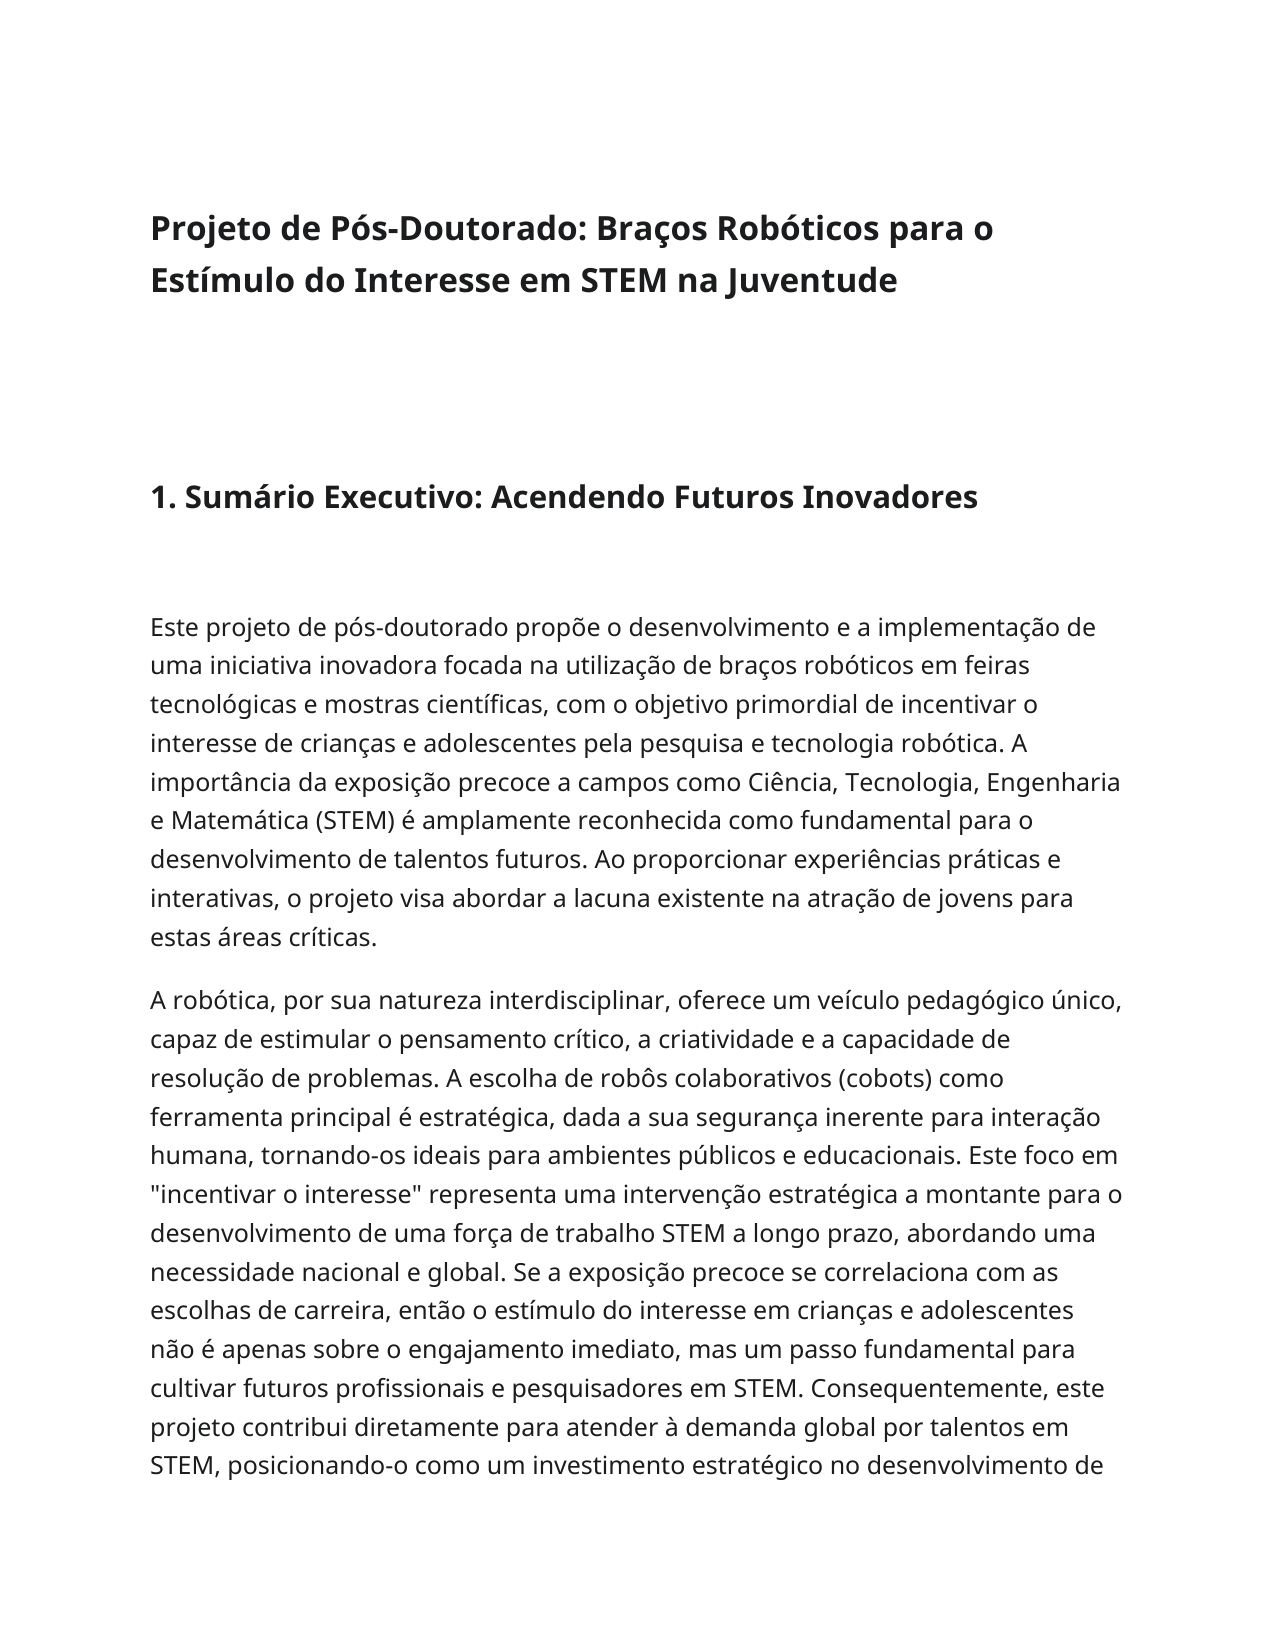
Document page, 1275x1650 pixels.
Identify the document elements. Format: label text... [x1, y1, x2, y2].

text Este projeto de pós-doutorado propõe o desenvolvimento e a implementação de uma iniciativa inovadora focada na utilização de braços robóticos em feiras tecnológicas e mostras científicas, com o objetivo primordial de incentivar o interesse de crianças e adolescentes pela pesquisa e tecnologia robótica. A importância da exposição precoce a campos como Ciência, Tecnologia, Engenharia e Matemática (STEM) é amplamente reconhecida como fundamental para o desenvolvimento de talentos futuros. Ao proporcionar experiências práticas e interativas, o projeto visa abordar a lacuna existente na atração de jovens para estas áreas críticas. [150, 609, 1125, 953]
subtitle Projeto de Pós-Doutorado: Braços Robóticos para o Estímulo do Interesse em STEM na Juventude [150, 205, 1125, 302]
text A robótica, por sua natureza interdisciplinar, oferece um veículo pedagógico único, capaz de estimular o pensamento crítico, a criatividade e a capacidade de resolução de problemas. A escolha de robôs colaborativos (cobots) como ferramenta principal é estratégica, dada a sua segurança inerente para interação humana, tornando-os ideais para ambientes públicos e educacionais. Este foco em "incentivar o interesse" representa uma intervenção estratégica a montante para o desenvolvimento de uma força de trabalho STEM a longo prazo, abordando uma necessidade nacional e global. Se a exposição precoce se correlaciona com as escolhas de carreira, então o estímulo do interesse em crianças e adolescentes não é apenas sobre o engajamento imediato, mas um passo fundamental para cultivar futuros profissionais e pesquisadores em STEM. Consequentemente, este projeto contribui diretamente para atender à demanda global por talentos em STEM, posicionando-o como um investimento estratégico no desenvolvimento de [150, 983, 1125, 1482]
subtitle 1. Sumário Executivo: Acendendo Futuros Inovadores [150, 474, 1125, 517]
